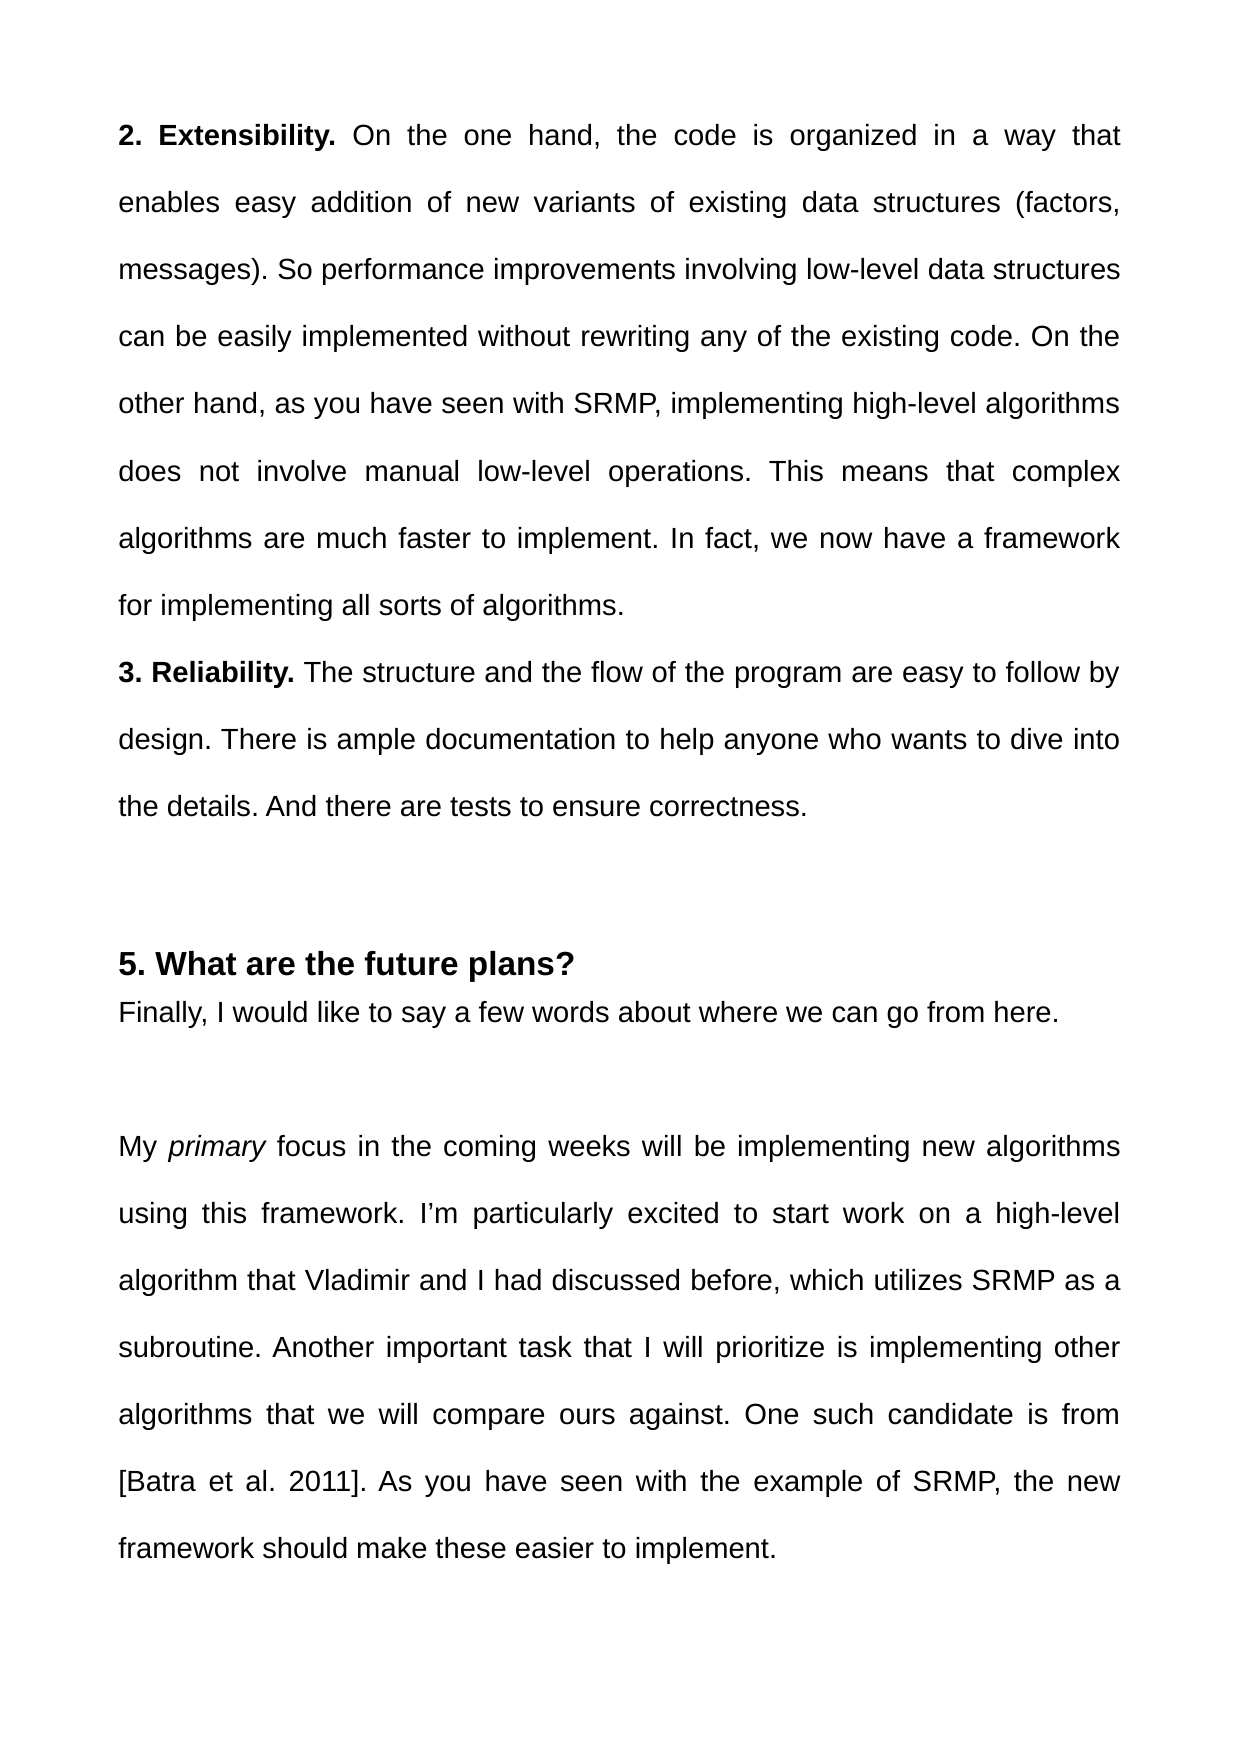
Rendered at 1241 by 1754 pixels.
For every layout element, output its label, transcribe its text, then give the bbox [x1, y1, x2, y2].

text Finally, I would like to say a few words about where we can go from here. [118, 995, 1122, 1028]
text My primary focus in the coming weeks will be implementing new algorithms using this framework. I’m particularly excited to start work on a high-level algorithm that Vladimir and I had discussed before, which utilizes SRMP as a subroutine. Another important task that I will prioritize is implementing other algorithms that we will compare ours against. One such candidate is from [Batra et al. 2011]. As you have seen with the example of SRMP, the new framework should make these easier to implement. [118, 1129, 1122, 1565]
subtitle 5. What are the future plans? [118, 944, 1122, 982]
text 3. Reliability. The structure and the flow of the program are easy to follow by design. There is ample documentation to help anyone who wants to dive into the details. And there are tests to ensure correctness. [118, 655, 1122, 822]
text 2. Extensibility. On the one hand, the code is organized in a way that enables easy addition of new variants of existing data structures (factors, messages). So performance improvements involving low-level data structures can be easily implemented without rewriting any of the existing code. On the other hand, as you have seen with SRMP, implementing high-level algorithms does not involve manual low-level operations. This means that complex algorithms are much faster to implement. In fact, we now have a framework for implementing all sorts of algorithms. [118, 118, 1122, 621]
